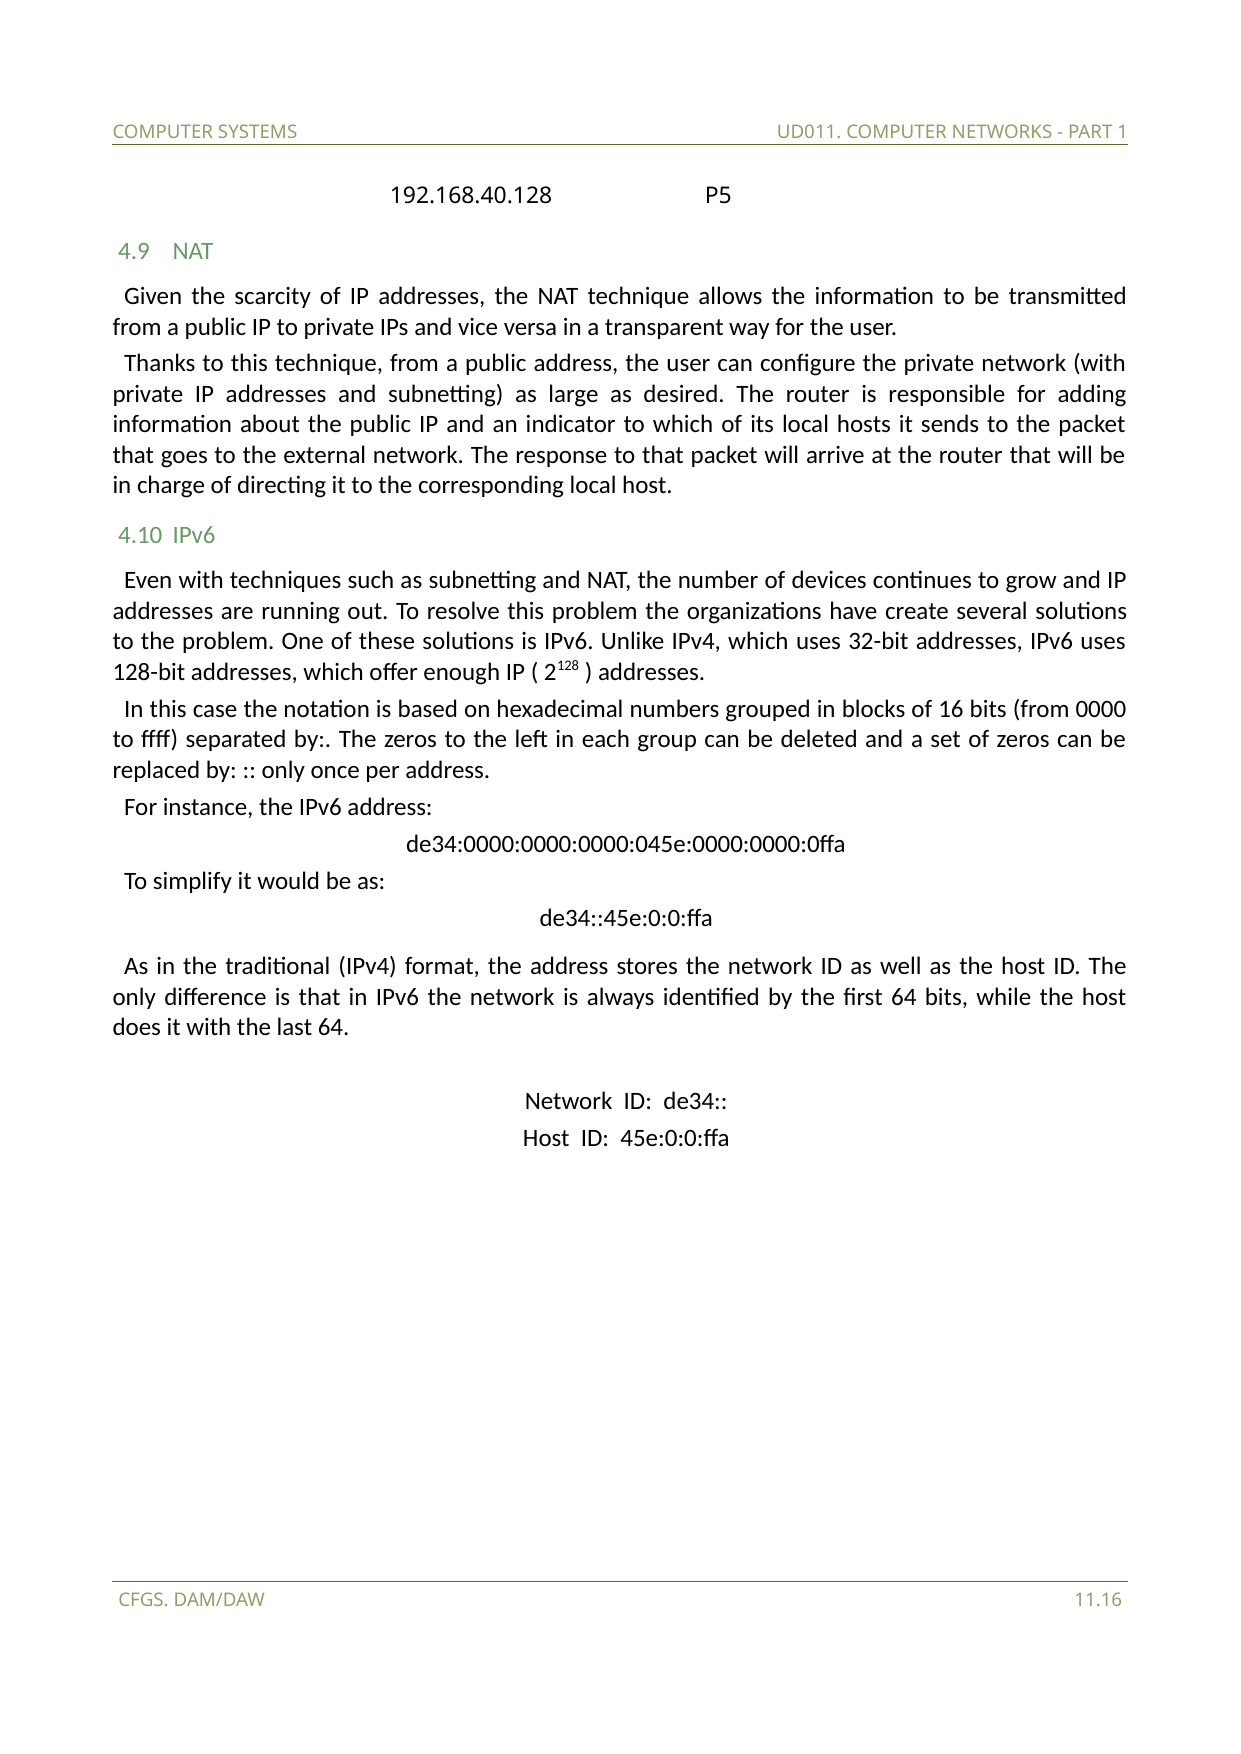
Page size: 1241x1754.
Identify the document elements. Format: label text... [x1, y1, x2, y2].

table_cell 192.168.40.128 [348, 173, 594, 216]
text Given the scarcity of IP addresses, the NAT technique allows the information to be transmitted from a public IP to private IPs and vice versa in a transparent way for the user. [112, 280, 1128, 341]
text Network ID: de34:: [112, 1085, 1128, 1116]
text For instance, the IPv6 address: [112, 791, 1128, 821]
table_cell P5 [594, 173, 842, 216]
text To simplify it would be as: [112, 865, 1128, 895]
text de34:0000:0000:0000:045e:0000:0000:0ffa [112, 828, 1128, 858]
text Thanks to this technique, from a public address, the user can configure the private network (with private IP addresses and subnetting) as large as desired. The router is responsible for adding information about the public IP and an indicator to which of its local hosts it sends to the packet that goes to the external network. The response to that packet will arrive at the router that will be in charge of directing it to the corresponding local host. [112, 348, 1128, 500]
subtitle NAT [112, 235, 1128, 265]
text Host ID: 45e:0:0:ffa [112, 1122, 1128, 1153]
text de34::45e:0:0:ffa [112, 902, 1128, 932]
text Even with techniques such as subnetting and NAT, the number of devices continues to grow and IP addresses are running out. To resolve this problem the organizations have create several solutions to the problem. One of these solutions is IPv6. Unlike IPv4, which uses 32-bit addresses, IPv6 uses 128-bit addresses, which offer enough IP ( 2128 ) addresses. [112, 564, 1128, 686]
subtitle IPv6 [112, 519, 1128, 549]
text In this case the notation is based on hexadecimal numbers grouped in blocks of 16 bits (from 0000 to ffff) separated by:. The zeros to the left in each group can be deleted and a set of zeros can be replaced by: :: only once per address. [112, 693, 1128, 784]
text As in the traditional (IPv4) format, the address stores the network ID as well as the host ID. The only difference is that in IPv6 the network is always identified by the first 64 bits, while the host does it with the last 64. [112, 950, 1128, 1042]
